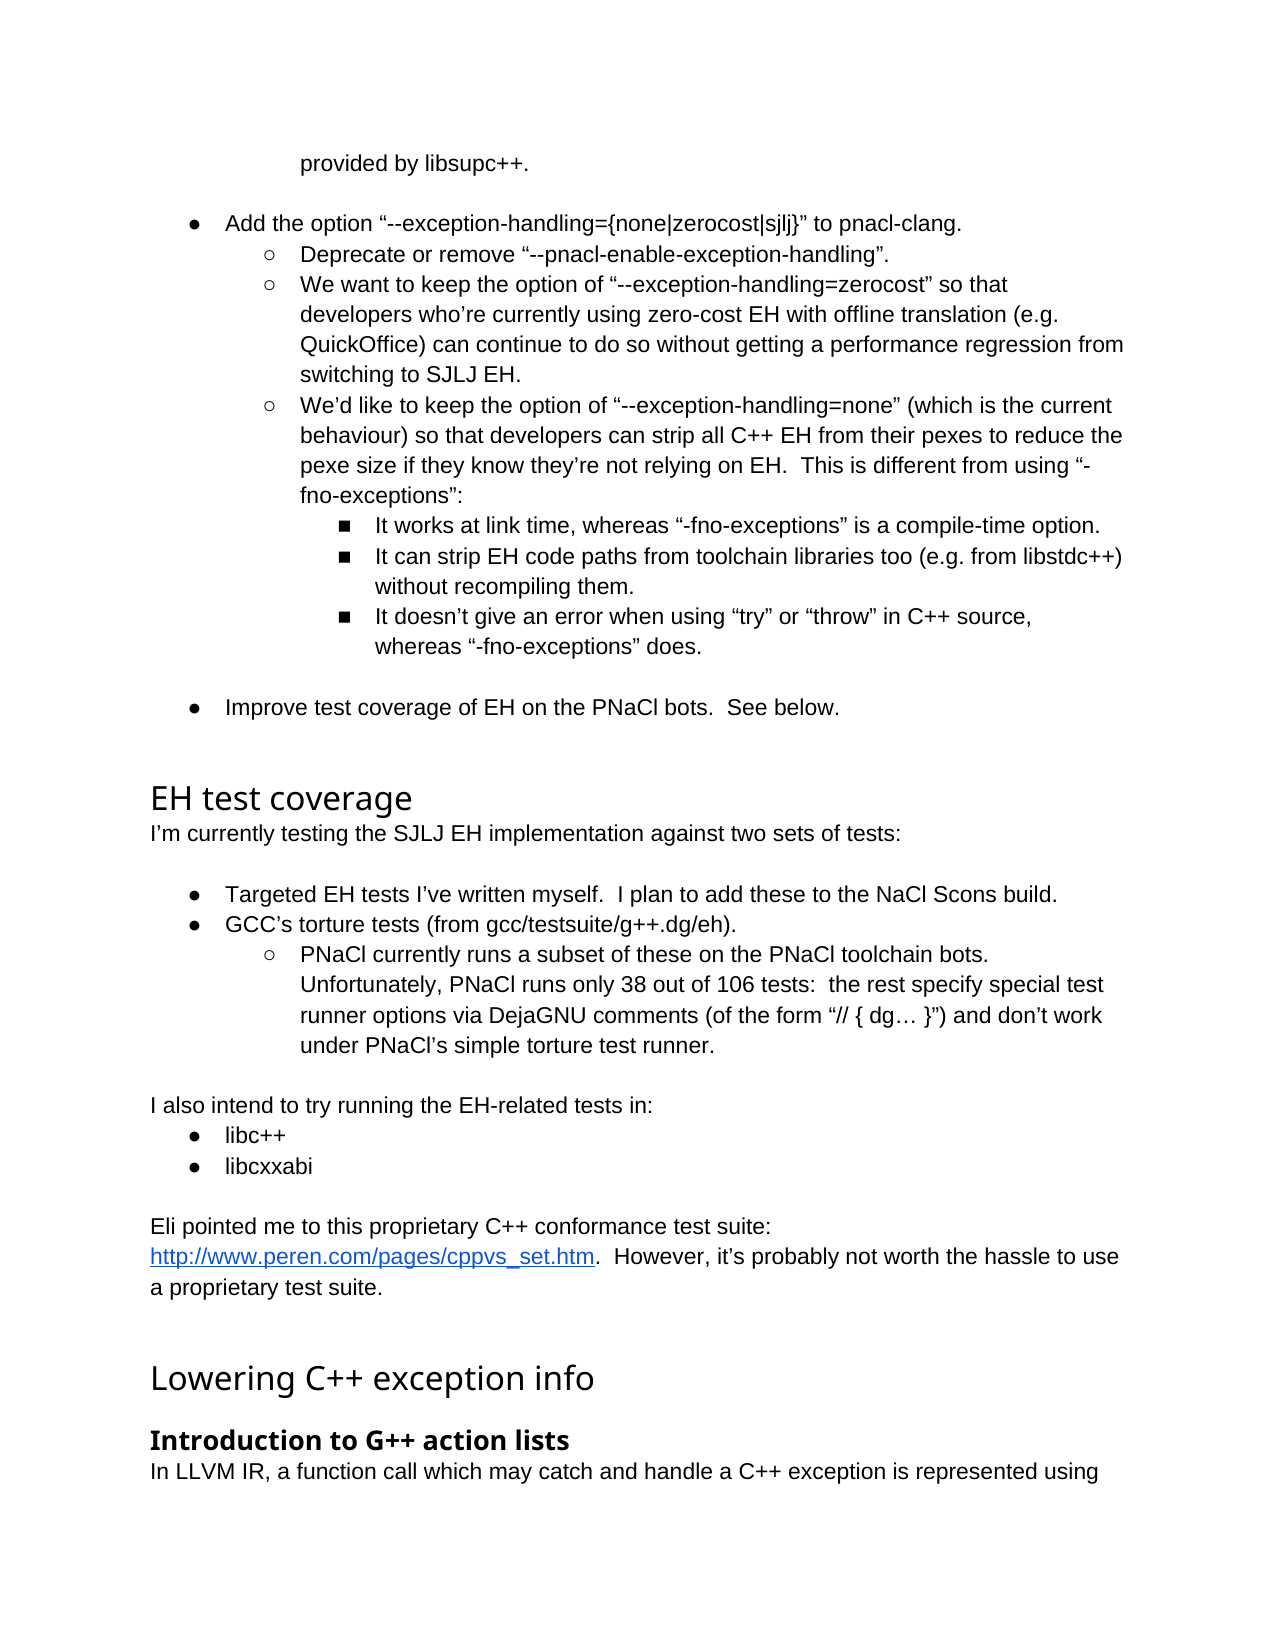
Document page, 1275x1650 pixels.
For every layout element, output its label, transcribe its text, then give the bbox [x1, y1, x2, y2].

list libcxxabi [187, 1153, 1125, 1179]
list Targeted EH tests I’ve written myself. I plan to add these to the NaCl Scons build. [187, 881, 1125, 907]
list It can strip EH code paths from toolchain libraries too (e.g. from libstdc++) without recompiling them. [337, 543, 1125, 599]
list libc++ [187, 1122, 1125, 1149]
subtitle Lowering C++ exception info [150, 1355, 1125, 1400]
text Eli pointed me to this proprietary C++ conformance test suite: http://www.peren.com/pages/cppvs_set.htm. However, it’s probably not worth the hassle to use a proprietary test suite. [150, 1213, 1125, 1300]
list GCC’s torture tests (from gcc/testsuite/g++.dg/eh). [187, 911, 1125, 937]
text I also intend to try running the EH-related tests in: [150, 1092, 1125, 1119]
list Improve test coverage of EH on the PNaCl bots. See below. [187, 694, 1125, 720]
subtitle Introduction to G++ action lists [150, 1421, 1125, 1458]
text In LLVM IR, a function call which may catch and handle a C++ exception is represented using [150, 1458, 1125, 1484]
list Add the option “--exception-handling={none|zerocost|sjlj}” to pnacl-clang. [187, 210, 1125, 237]
text I’m currently testing the SJLJ EH implementation against two sets of tests: [150, 820, 1125, 847]
subtitle EH test coverage [150, 775, 1125, 820]
list PNaCl currently runs a subset of these on the PNaCl toolchain bots. Unfortunately, PNaCl runs only 38 out of 106 tests: the rest specify special test runner options via DejaGNU comments (of the form “// { dg… }”) and don’t work under PNaCl’s simple torture test runner. [262, 941, 1125, 1058]
list Deprecate or remove “--pnacl-enable-exception-handling”. [262, 241, 1125, 267]
list provided by libsupc++. [262, 150, 1125, 176]
list We’d like to keep the option of “--exception-handling=none” (which is the current behaviour) so that developers can strip all C++ EH from their pexes to reduce the pexe size if they know they’re not relying on EH. This is different from using “-fno-exceptions”: [262, 392, 1125, 509]
list It doesn’t give an error when using “try” or “throw” in C++ source, whereas “-fno-exceptions” does. [337, 603, 1125, 660]
list It works at link time, whereas “-fno-exceptions” is a compile-time option. [337, 512, 1125, 539]
list We want to keep the option of “--exception-handling=zerocost” so that developers who’re currently using zero-cost EH with offline translation (e.g. QuickOffice) can continue to do so without getting a performance regression from switching to SJLJ EH. [262, 271, 1125, 388]
